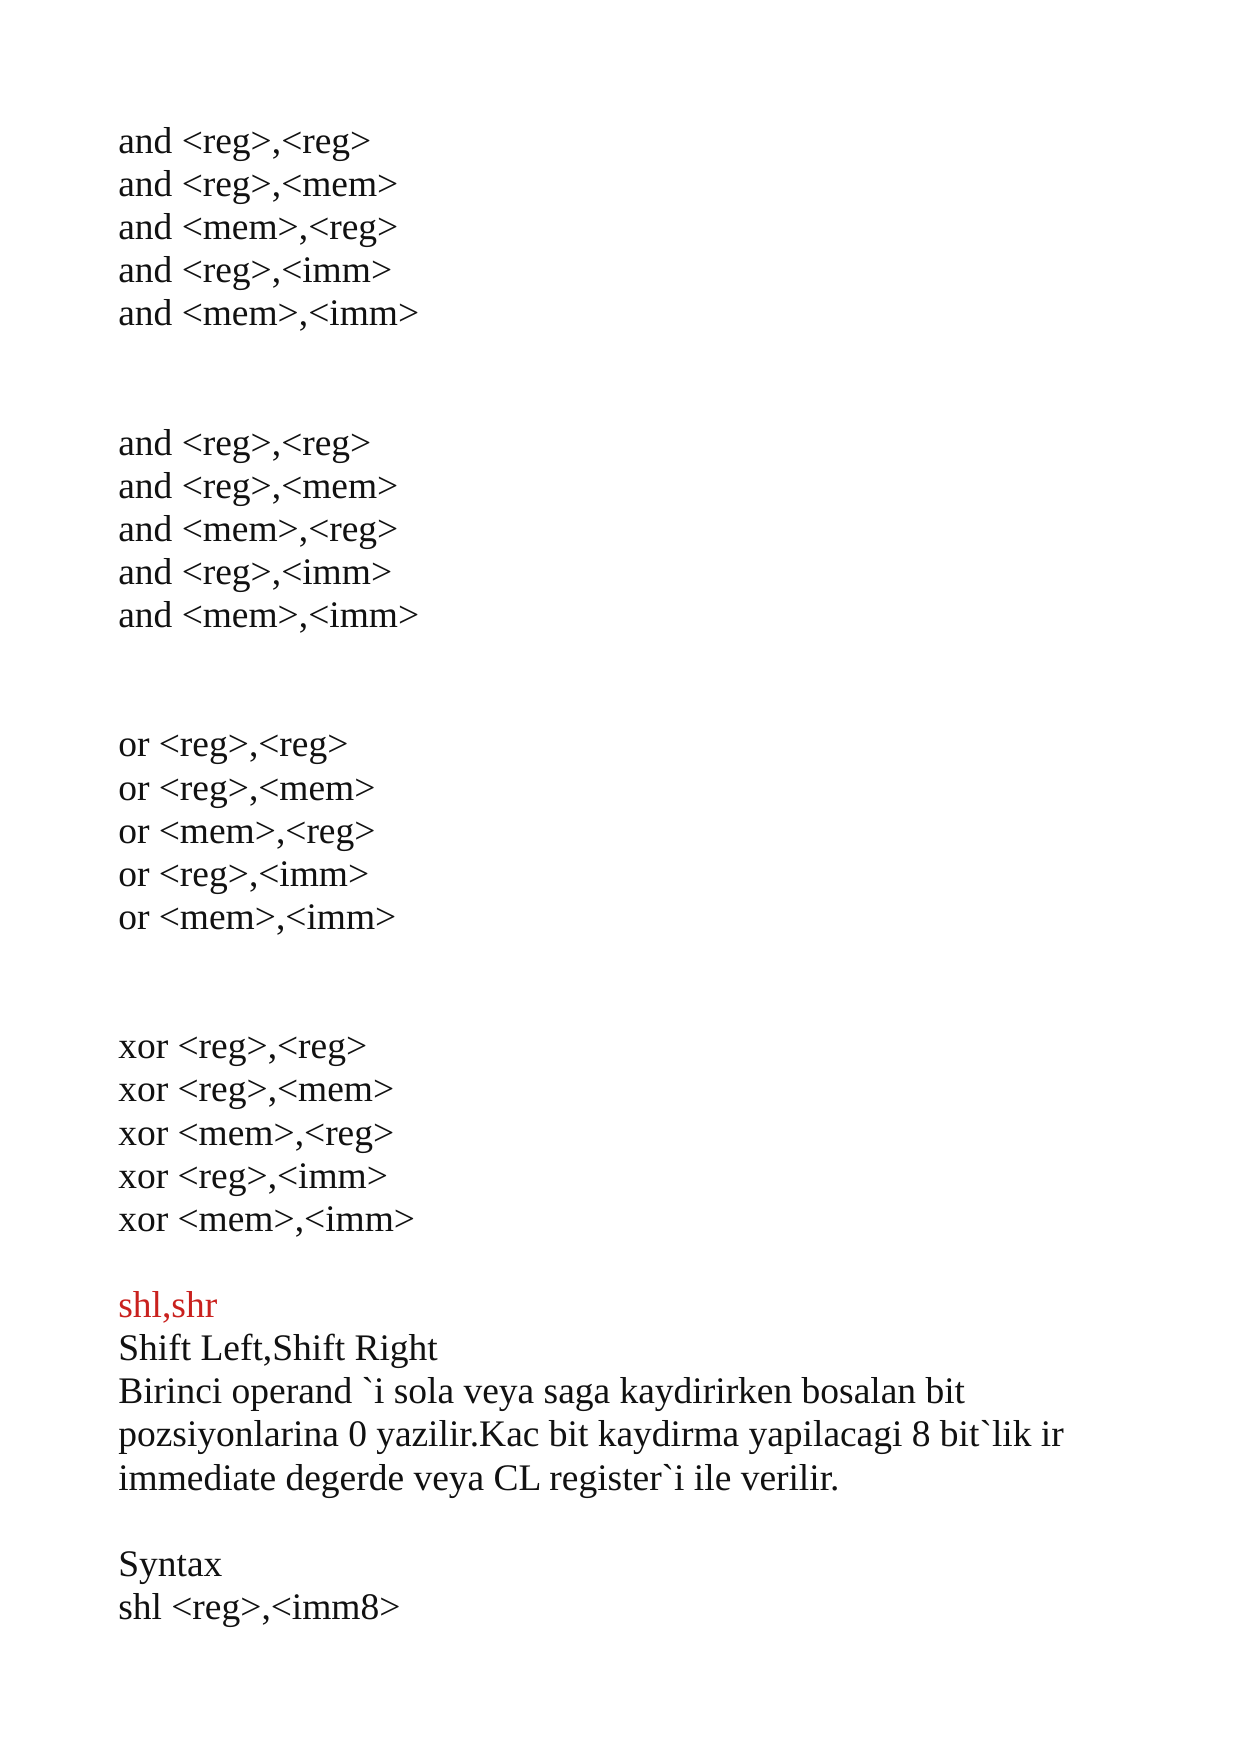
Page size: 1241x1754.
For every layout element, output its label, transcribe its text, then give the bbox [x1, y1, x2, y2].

text and <mem>,<imm> [118, 291, 1122, 334]
text or <mem>,<reg> [118, 808, 1122, 851]
text xor <mem>,<imm> [118, 1196, 1122, 1239]
text and <reg>,<imm> [118, 549, 1122, 592]
text and <reg>,<reg> [118, 118, 1122, 161]
text or <reg>,<reg> [118, 722, 1122, 765]
text Shift Left,Shift Right [118, 1326, 1122, 1369]
text xor <reg>,<mem> [118, 1067, 1122, 1110]
text shl <reg>,<imm8> [118, 1584, 1122, 1627]
text xor <reg>,<imm> [118, 1153, 1122, 1196]
text and <mem>,<reg> [118, 506, 1122, 549]
text and <reg>,<mem> [118, 463, 1122, 506]
text or <reg>,<mem> [118, 765, 1122, 808]
text and <reg>,<mem> [118, 161, 1122, 204]
text Syntax [118, 1541, 1122, 1584]
text Birinci operand `i sola veya saga kaydirirken bosalan bit pozsiyonlarina 0 yazilir.Kac bit kaydirma yapilacagi 8 bit`lik ir immediate degerde veya CL register`i ile verilir. [118, 1369, 1122, 1498]
text and <mem>,<imm> [118, 592, 1122, 636]
text and <reg>,<imm> [118, 247, 1122, 291]
text or <mem>,<imm> [118, 894, 1122, 937]
text and <reg>,<reg> [118, 420, 1122, 463]
text xor <reg>,<reg> [118, 1024, 1122, 1067]
text or <reg>,<imm> [118, 851, 1122, 894]
text and <mem>,<reg> [118, 204, 1122, 247]
text xor <mem>,<reg> [118, 1110, 1122, 1153]
text shl,shr [118, 1282, 1122, 1326]
